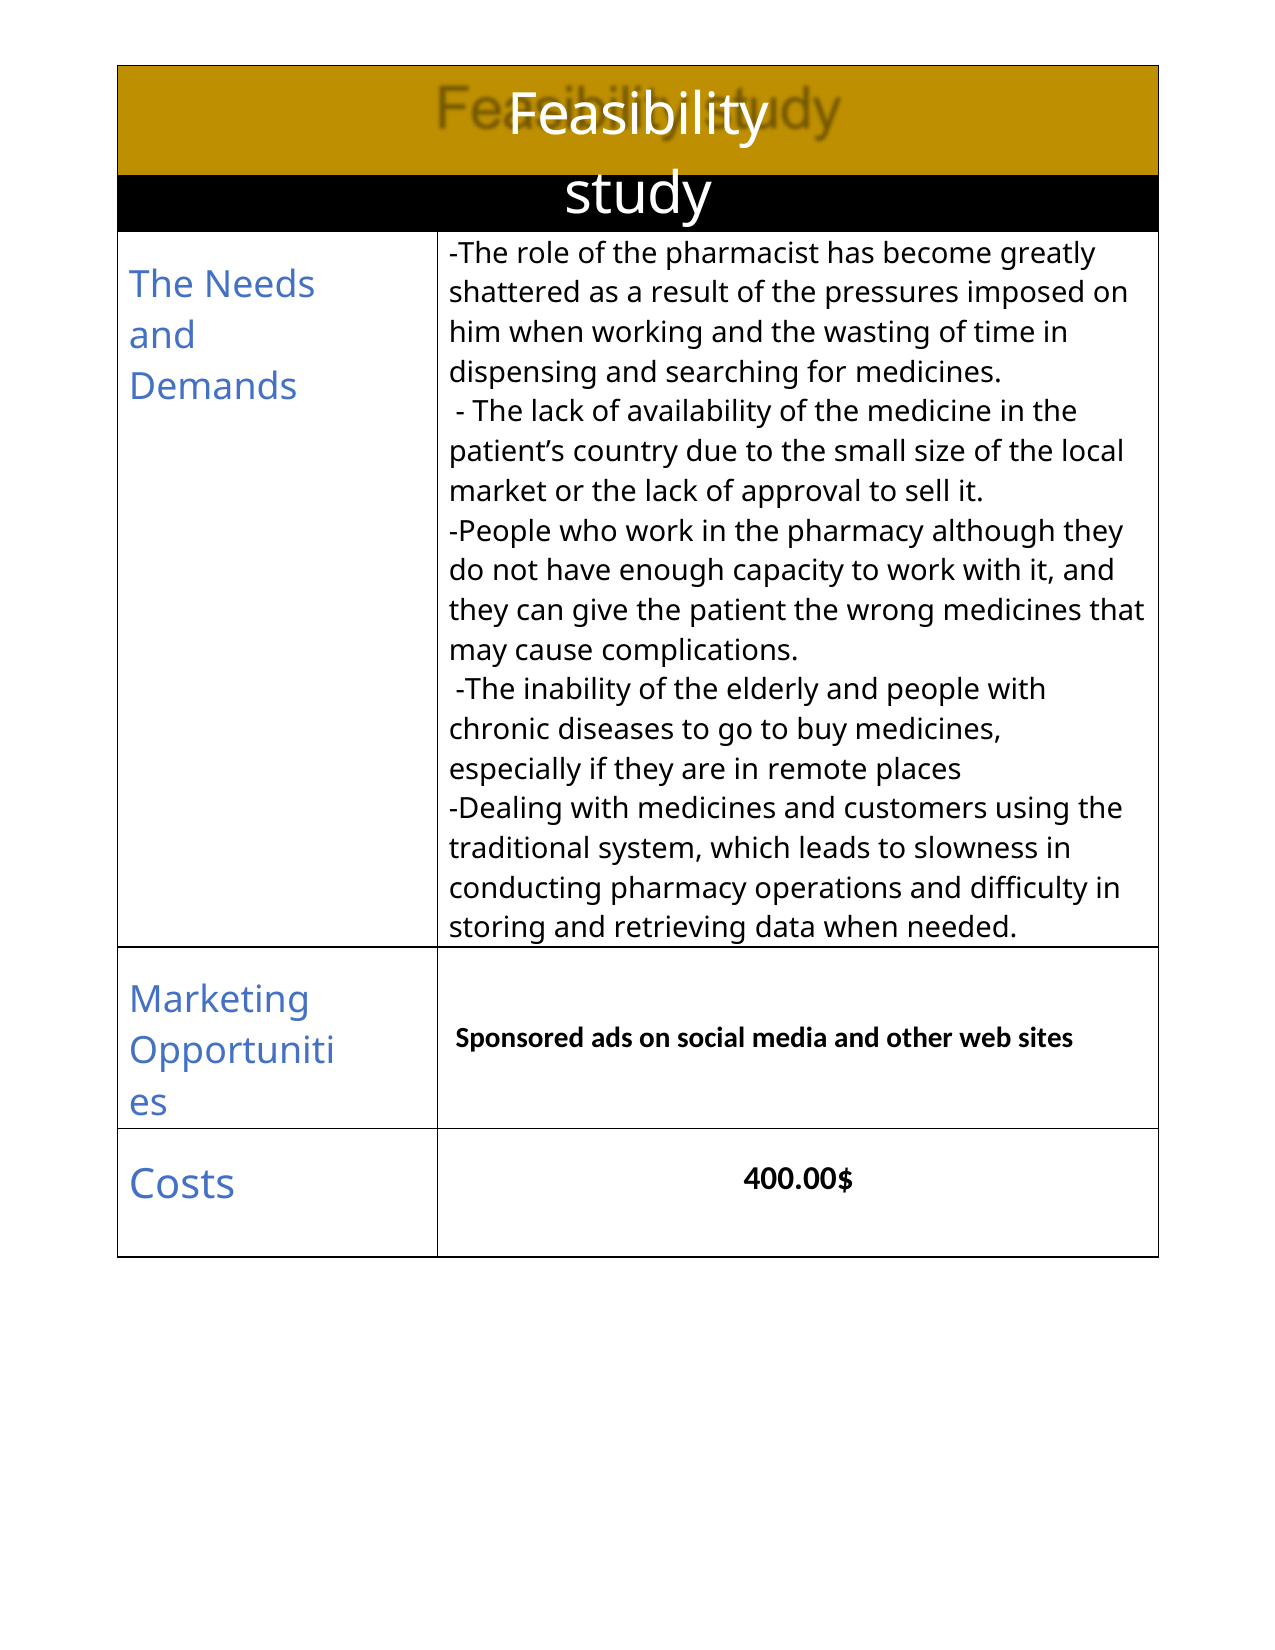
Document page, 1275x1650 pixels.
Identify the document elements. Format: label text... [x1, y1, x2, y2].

table_cell The Needs and Demands [118, 232, 437, 946]
table_cell 400.00$ [438, 1129, 1158, 1256]
table_cell Marketing Opportunities [118, 948, 437, 1128]
table_cell Sponsored ads on social media and other web sites [438, 948, 1158, 1128]
table_header Feasibility study [118, 175, 1158, 231]
table_cell -The role of the pharmacist has become greatly shattered as a result of the pressures imposed on him when working and the wasting of time in dispensing and searching for medicines. - The lack of availability of the medicine in the patient’s country due to the small size of the local market or the lack of approval to sell it. -People who work in the pharmacy although they do not have enough capacity to work with it, and they can give the patient the wrong medicines that may cause complications. -The inability of the elderly and people with chronic diseases to go to buy medicines, especially if they are in remote places -Dealing with medicines and customers using the traditional system, which leads to slowness in conducting pharmacy operations and difficulty in storing and retrieving data when needed. [438, 232, 1158, 946]
table_header Feasibility study [656, 185, 673, 209]
table_cell Costs [118, 1129, 437, 1256]
